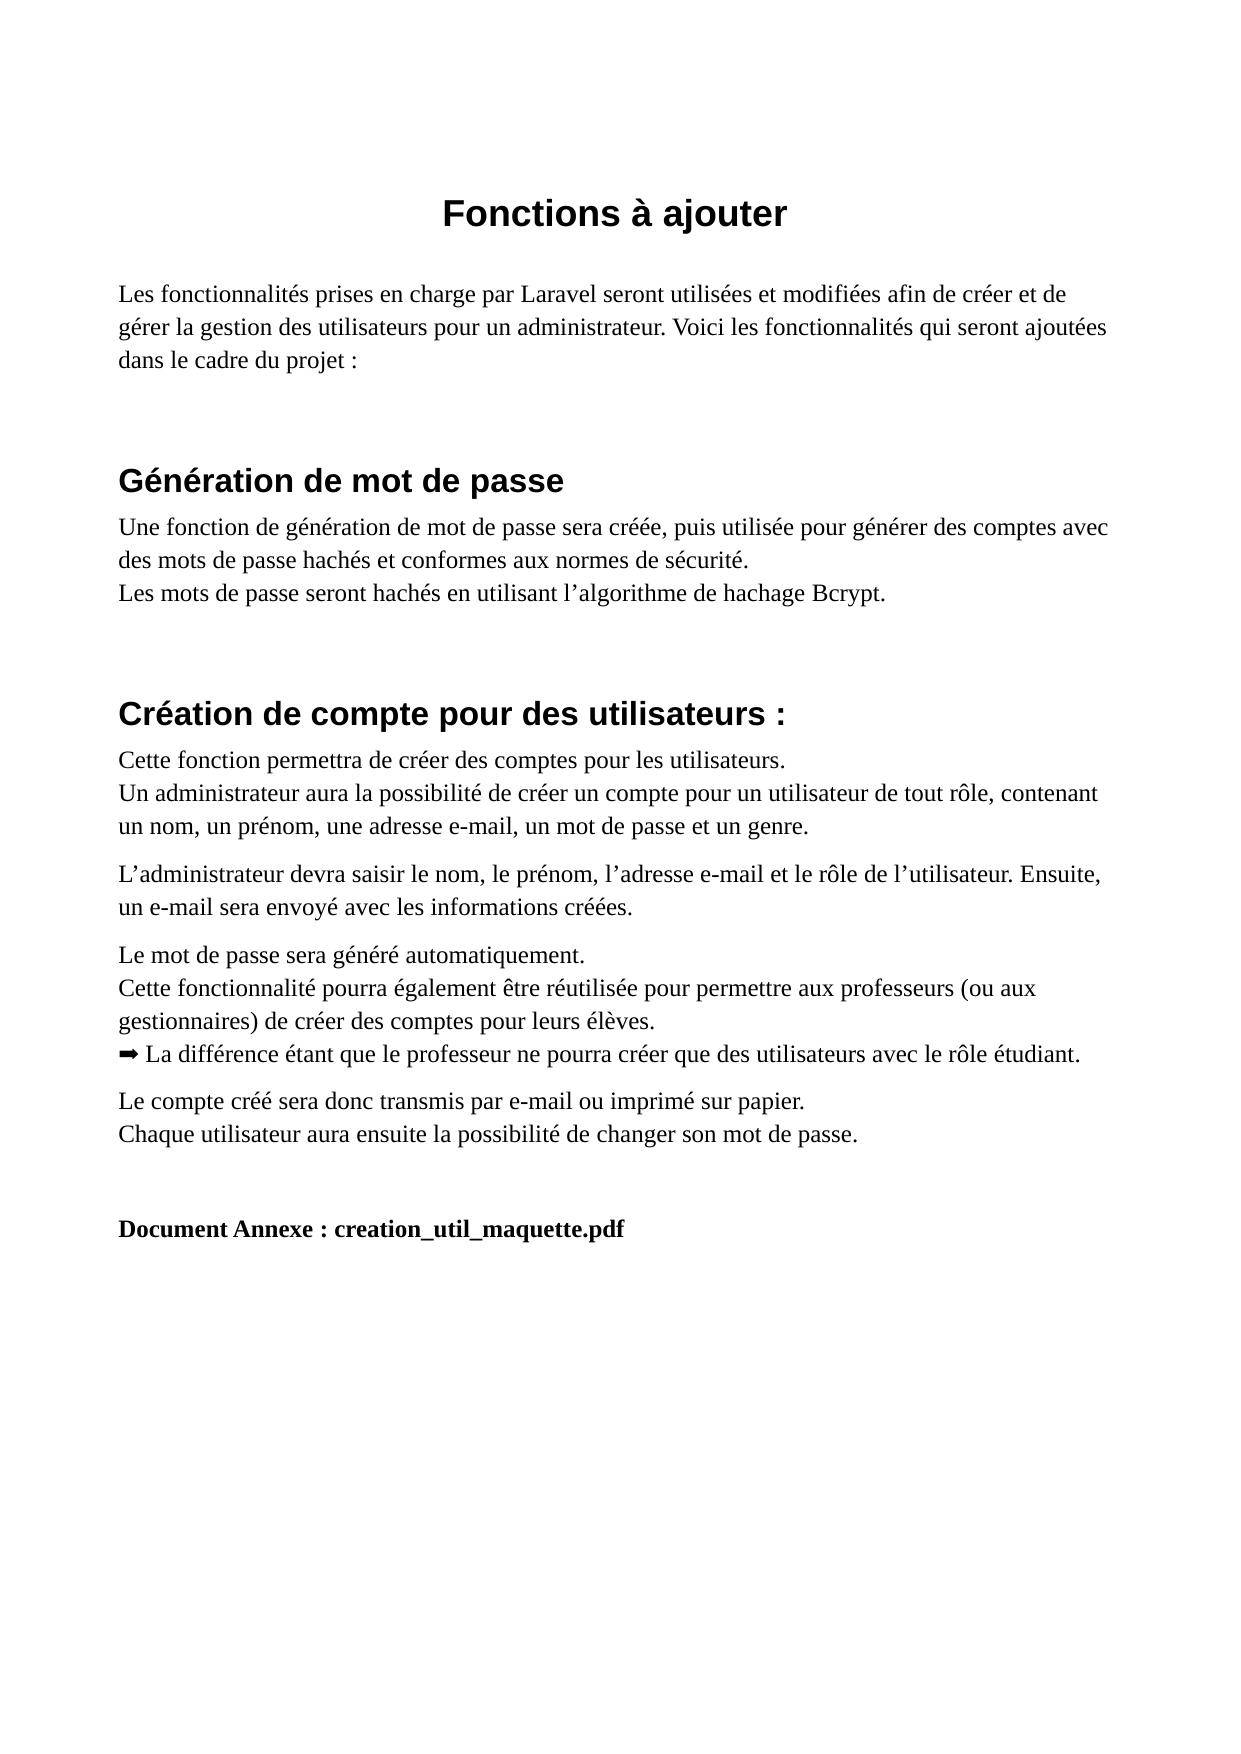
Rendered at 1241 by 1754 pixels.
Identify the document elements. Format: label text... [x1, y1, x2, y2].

text Une fonction de génération de mot de passe sera créée, puis utilisée pour générer des comptes avec des mots de passe hachés et conformes aux normes de sécurité. Les mots de passe seront hachés en utilisant l’algorithme de hachage Bcrypt. [118, 512, 1122, 607]
text Document Annexe : creation_util_maquette.pdf [118, 1214, 1122, 1243]
text Le mot de passe sera généré automatiquement. Cette fonctionnalité pourra également être réutilisée pour permettre aux professeurs (ou aux gestionnaires) de créer des comptes pour leurs élèves. ➡️ La différence étant que le professeur ne pourra créer que des utilisateurs avec le rôle étudiant. [118, 940, 1122, 1067]
subtitle Génération de mot de passe [118, 461, 1122, 500]
text L’administrateur devra saisir le nom, le prénom, l’adresse e-mail et le rôle de l’utilisateur. Ensuite, un e-mail sera envoyé avec les informations créées. [118, 859, 1122, 921]
subtitle Fonctions à ajouter [118, 191, 1122, 234]
subtitle Création de compte pour des utilisateurs : [118, 694, 1122, 733]
text Le compte créé sera donc transmis par e-mail ou imprimé sur papier. Chaque utilisateur aura ensuite la possibilité de changer son mot de passe. [118, 1086, 1122, 1148]
text Les fonctionnalités prises en charge par Laravel seront utilisées et modifiées afin de créer et de gérer la gestion des utilisateurs pour un administrateur. Voici les fonctionnalités qui seront ajoutées dans le cadre du projet : [118, 246, 1122, 374]
text Cette fonction permettra de créer des comptes pour les utilisateurs. Un administrateur aura la possibilité de créer un compte pour un utilisateur de tout rôle, contenant un nom, un prénom, une adresse e-mail, un mot de passe et un genre. [118, 745, 1122, 840]
